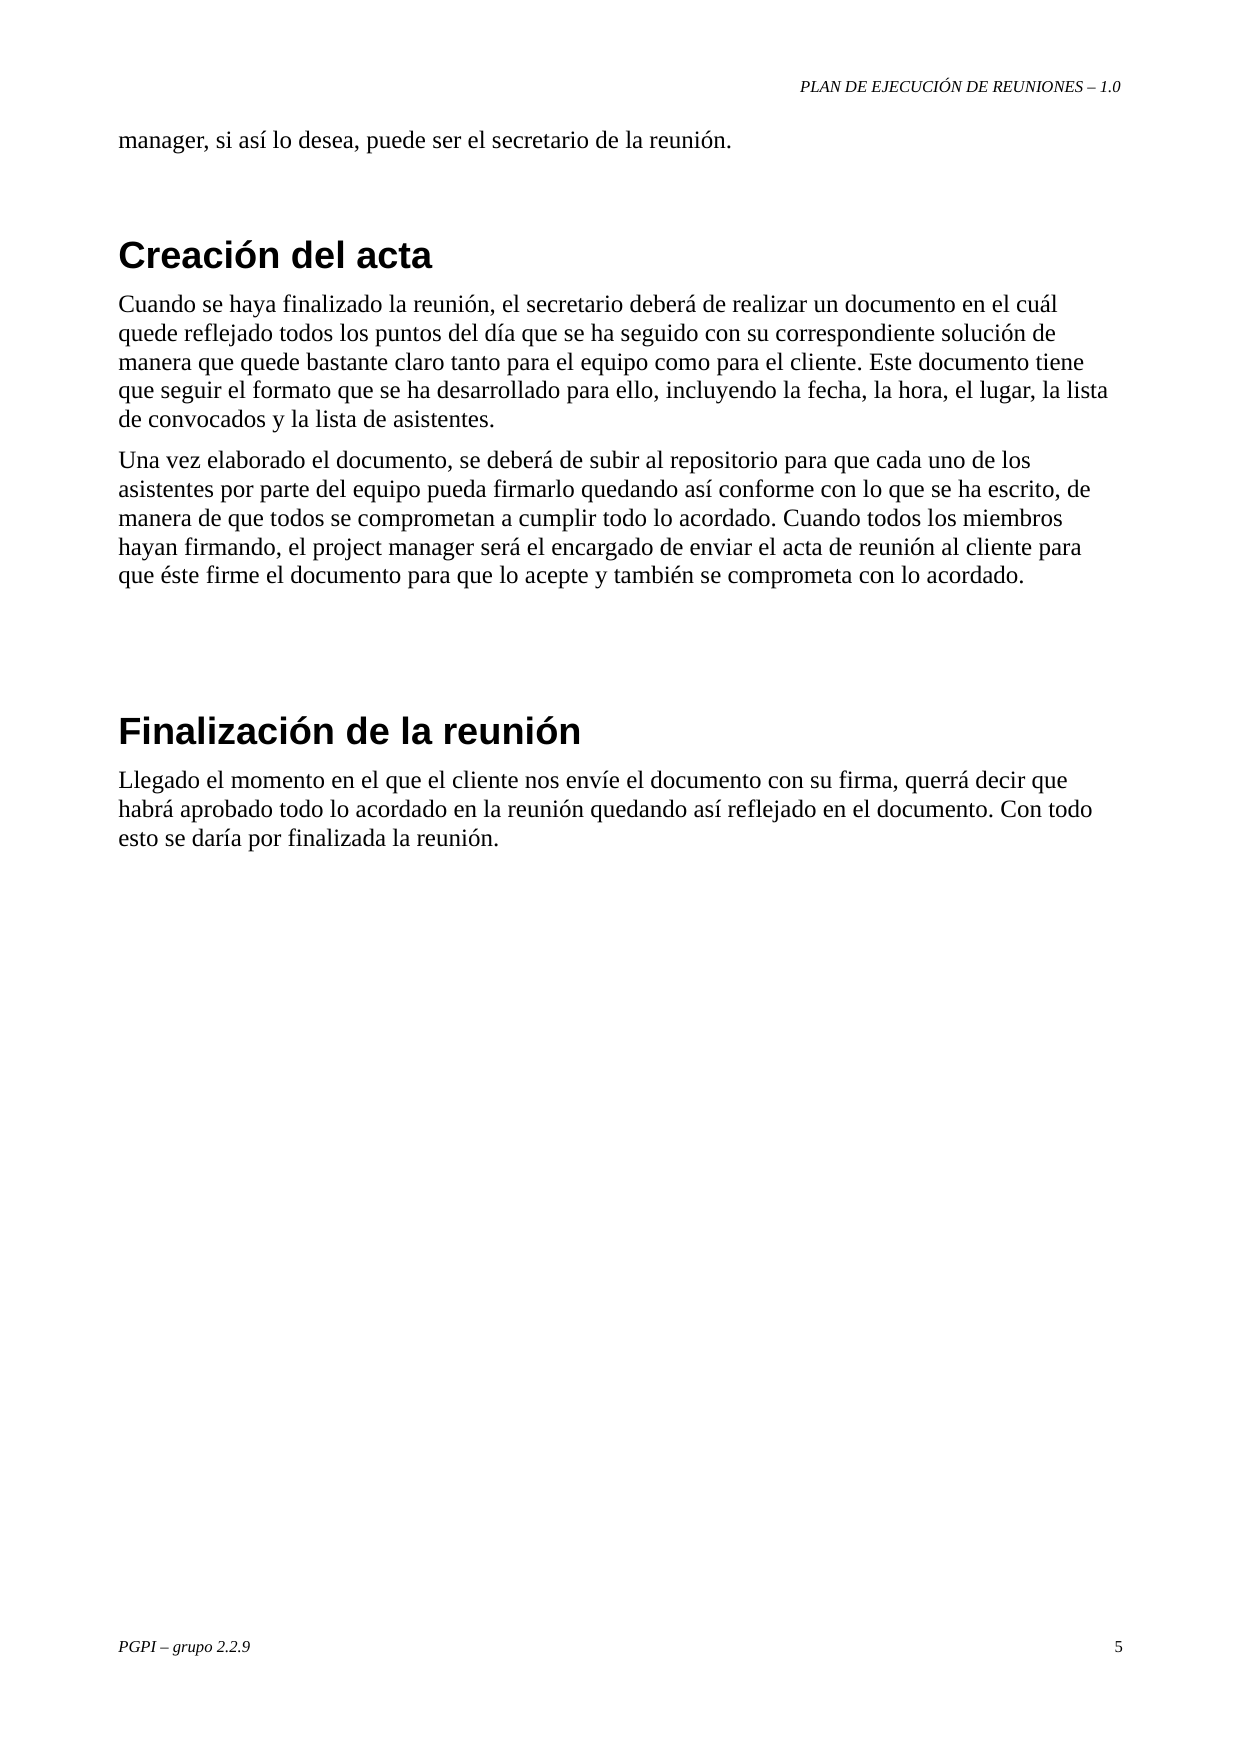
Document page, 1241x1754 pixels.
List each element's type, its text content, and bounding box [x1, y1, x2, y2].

text Una vez elaborado el documento, se deberá de subir al repositorio para que cada uno de los asistentes por parte del equipo pueda firmarlo quedando así conforme con lo que se ha escrito, de manera de que todos se comprometan a cumplir todo lo acordado. Cuando todos los miembros hayan firmando, el project manager será el encargado de enviar el acta de reunión al cliente para que éste firme el documento para que lo acepte y también se comprometa con lo acordado. [118, 445, 1122, 589]
subtitle Creación del acta [118, 233, 1122, 277]
text manager, si así lo desea, puede ser el secretario de la reunión. [118, 125, 1122, 154]
subtitle Finalización de la reunión [118, 709, 1122, 753]
text Llegado el momento en el que el cliente nos envíe el documento con su firma, querrá decir que habrá aprobado todo lo acordado en la reunión quedando así reflejado en el documento. Con todo esto se daría por finalizada la reunión. [118, 765, 1122, 851]
text Cuando se haya finalizado la reunión, el secretario deberá de realizar un documento en el cuál quede reflejado todos los puntos del día que se ha seguido con su correspondiente solución de manera que quede bastante claro tanto para el equipo como para el cliente. Este documento tiene que seguir el formato que se ha desarrollado para ello, incluyendo la fecha, la hora, el lugar, la lista de convocados y la lista de asistentes. [118, 289, 1122, 433]
